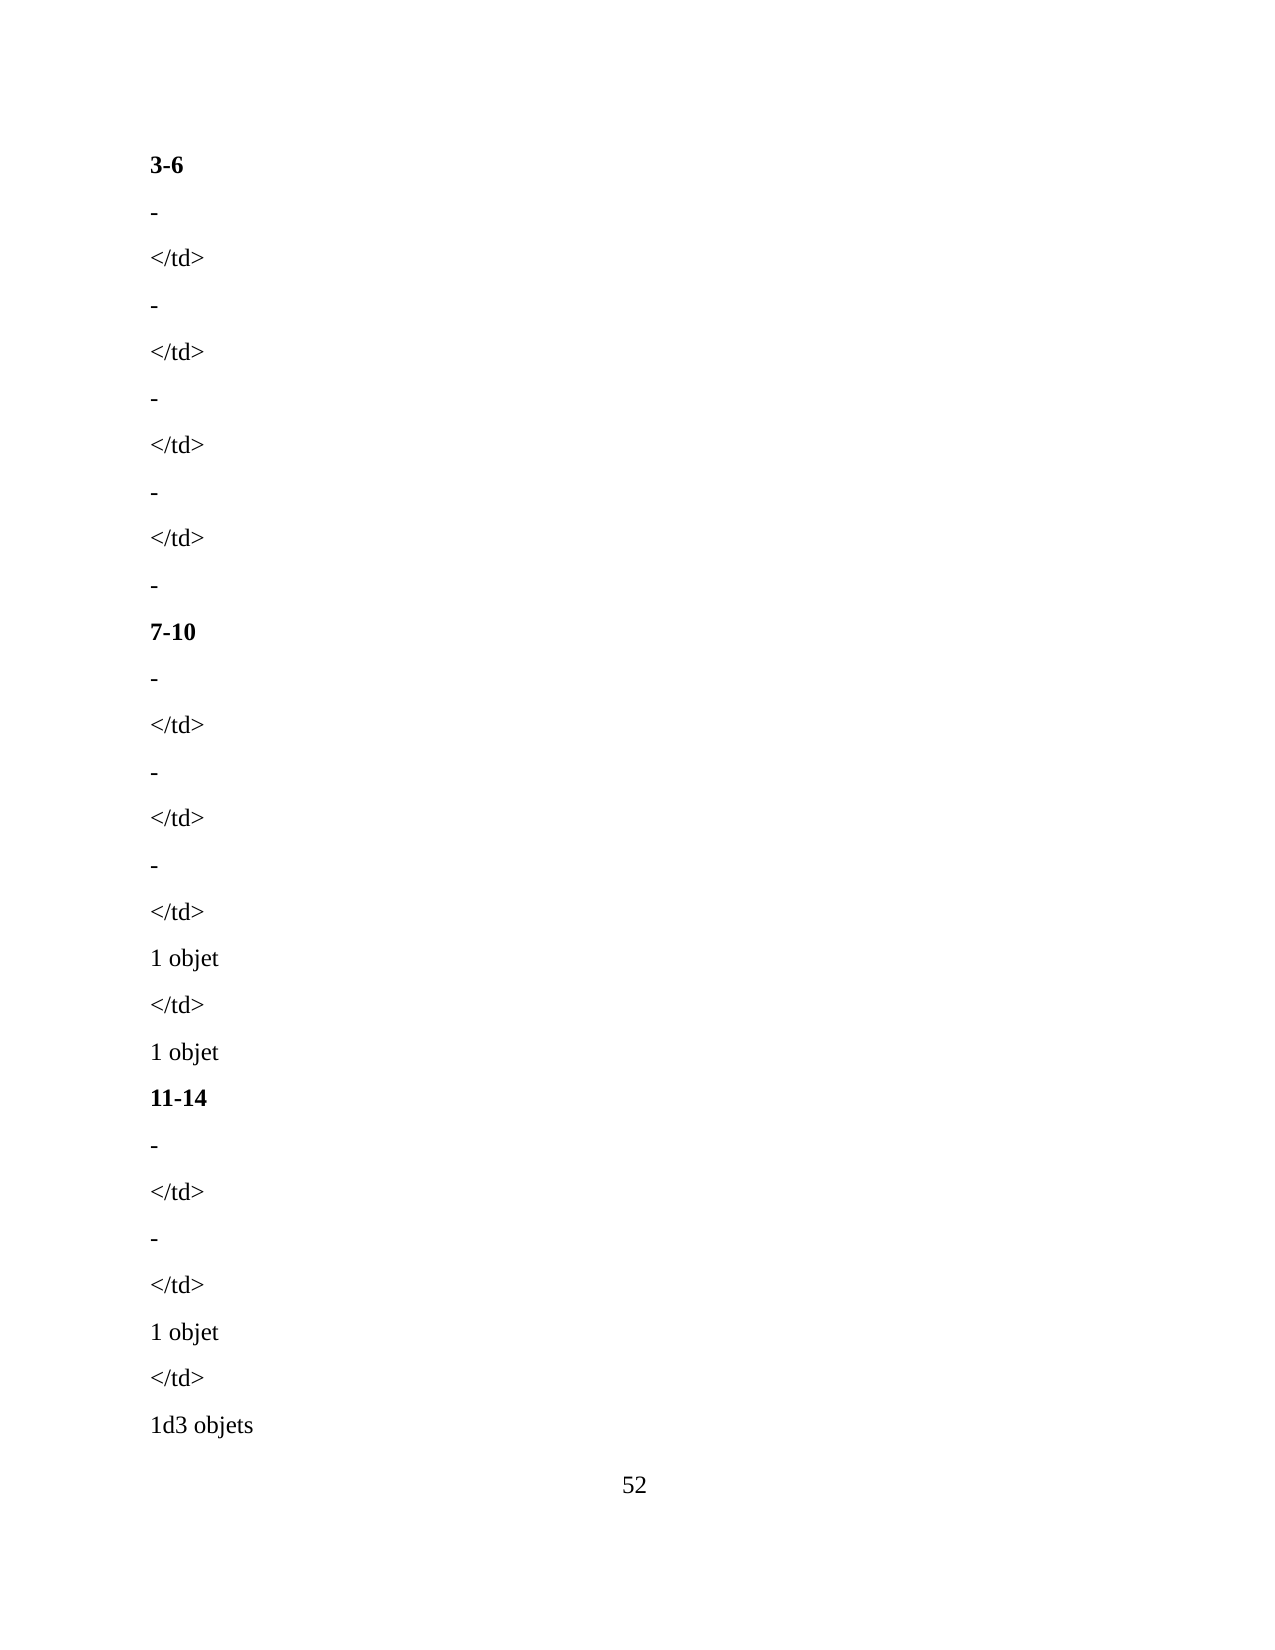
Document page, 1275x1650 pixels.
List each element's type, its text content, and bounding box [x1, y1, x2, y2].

text - [150, 290, 1125, 319]
text - [150, 757, 1125, 785]
text </td> [150, 337, 1125, 365]
text - [150, 1130, 1125, 1159]
text </td> [150, 897, 1125, 925]
text 1 objet [150, 1317, 1125, 1345]
text </td> [150, 1270, 1125, 1299]
text 1d3 objets [150, 1410, 1125, 1439]
text 11-14 [150, 1083, 1125, 1112]
text </td> [150, 1363, 1125, 1392]
text 3-6 [150, 150, 1125, 179]
text 1 objet [150, 1037, 1125, 1065]
text </td> [150, 243, 1125, 272]
text </td> [150, 1177, 1125, 1205]
text - [150, 663, 1125, 692]
text </td> [150, 710, 1125, 739]
text - [150, 1223, 1125, 1252]
text - [150, 850, 1125, 879]
text </td> [150, 803, 1125, 832]
text - [150, 570, 1125, 599]
text 1 objet [150, 943, 1125, 972]
text - [150, 477, 1125, 505]
text </td> [150, 430, 1125, 459]
text 7-10 [150, 617, 1125, 645]
text - [150, 197, 1125, 225]
text </td> [150, 523, 1125, 552]
text </td> [150, 990, 1125, 1019]
text - [150, 383, 1125, 412]
